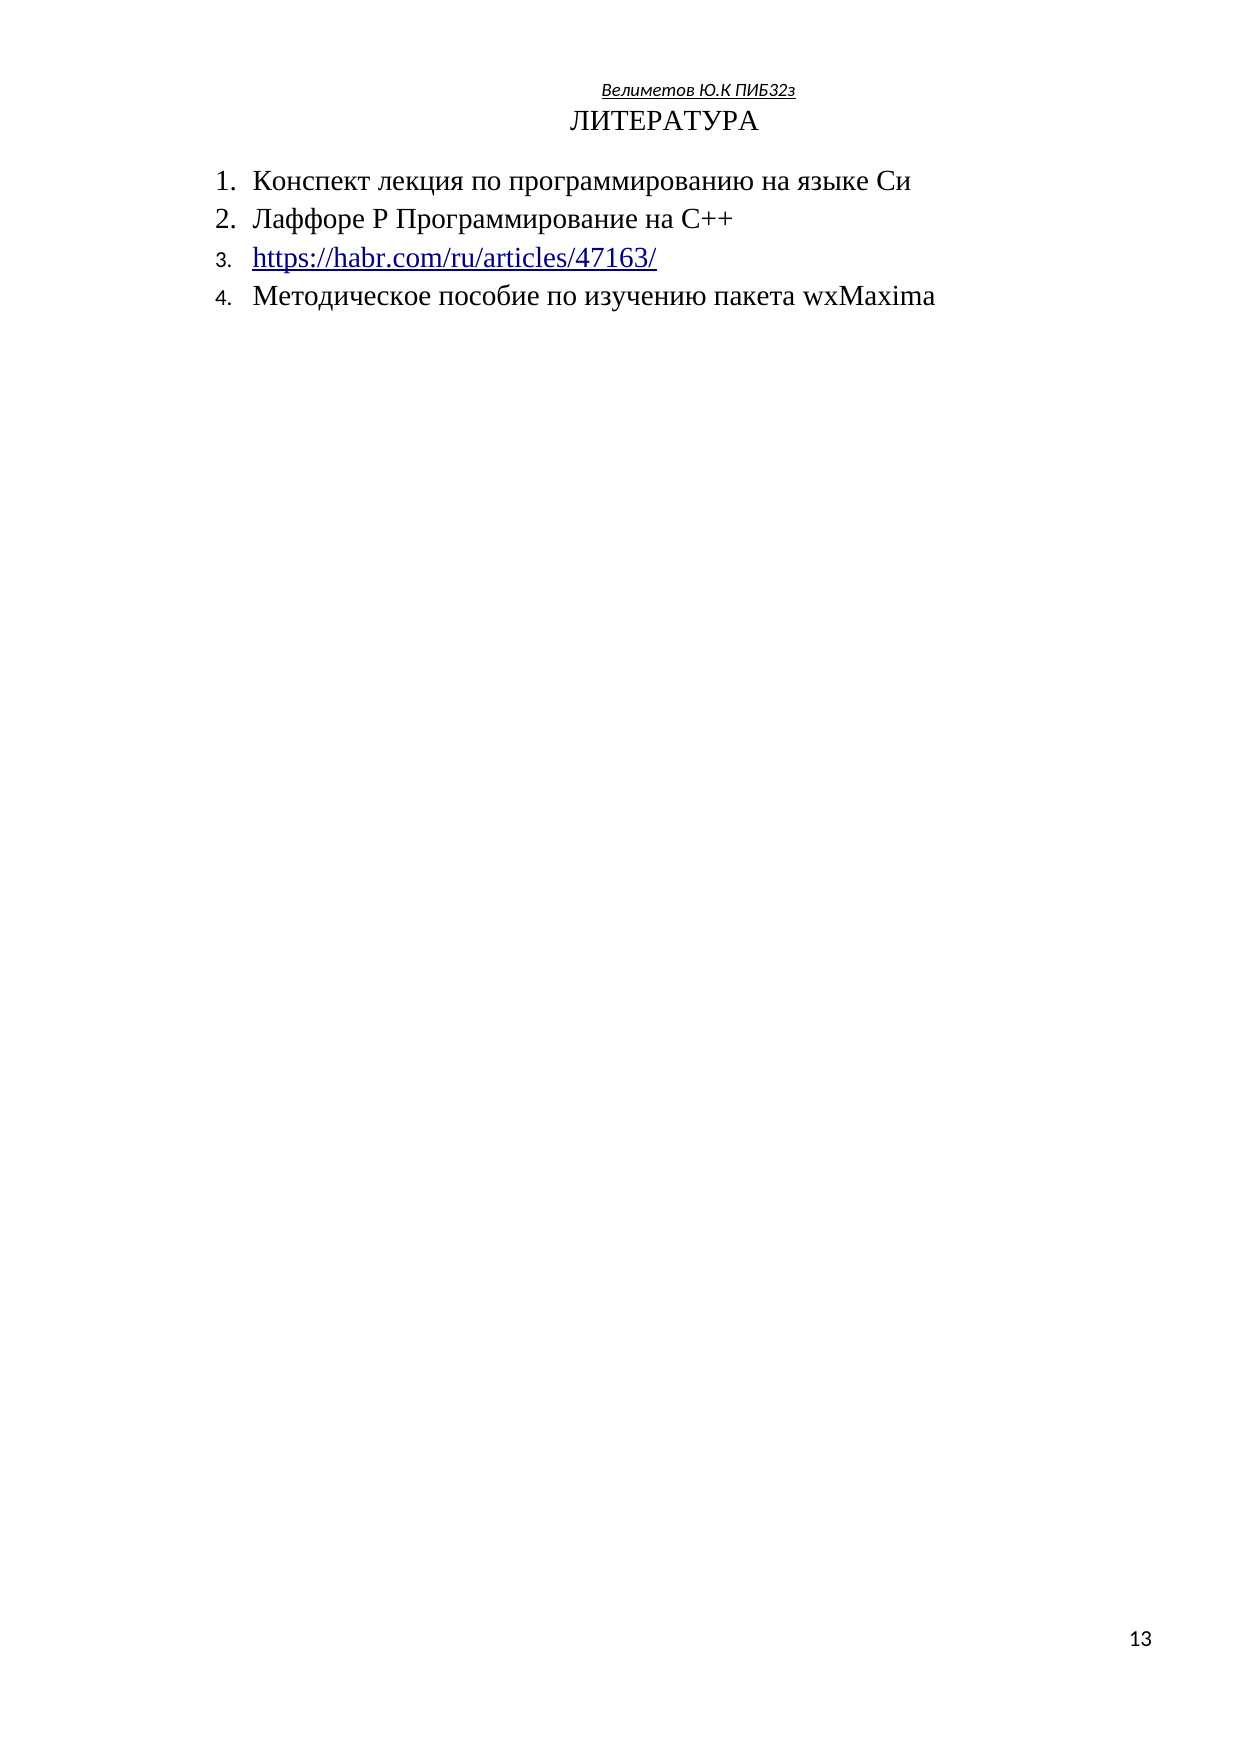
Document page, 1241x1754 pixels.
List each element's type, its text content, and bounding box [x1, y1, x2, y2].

list Методическое пособие по изучению пакета wxMaxima [215, 278, 1152, 312]
text ЛИТЕРАТУРА [177, 103, 1152, 137]
list Лаффоре Р Программирование на С++ [215, 201, 1152, 235]
list https://habr.com/ru/articles/47163/ [215, 240, 1152, 273]
list Конспект лекция по программированию на языке Си [215, 163, 1152, 196]
